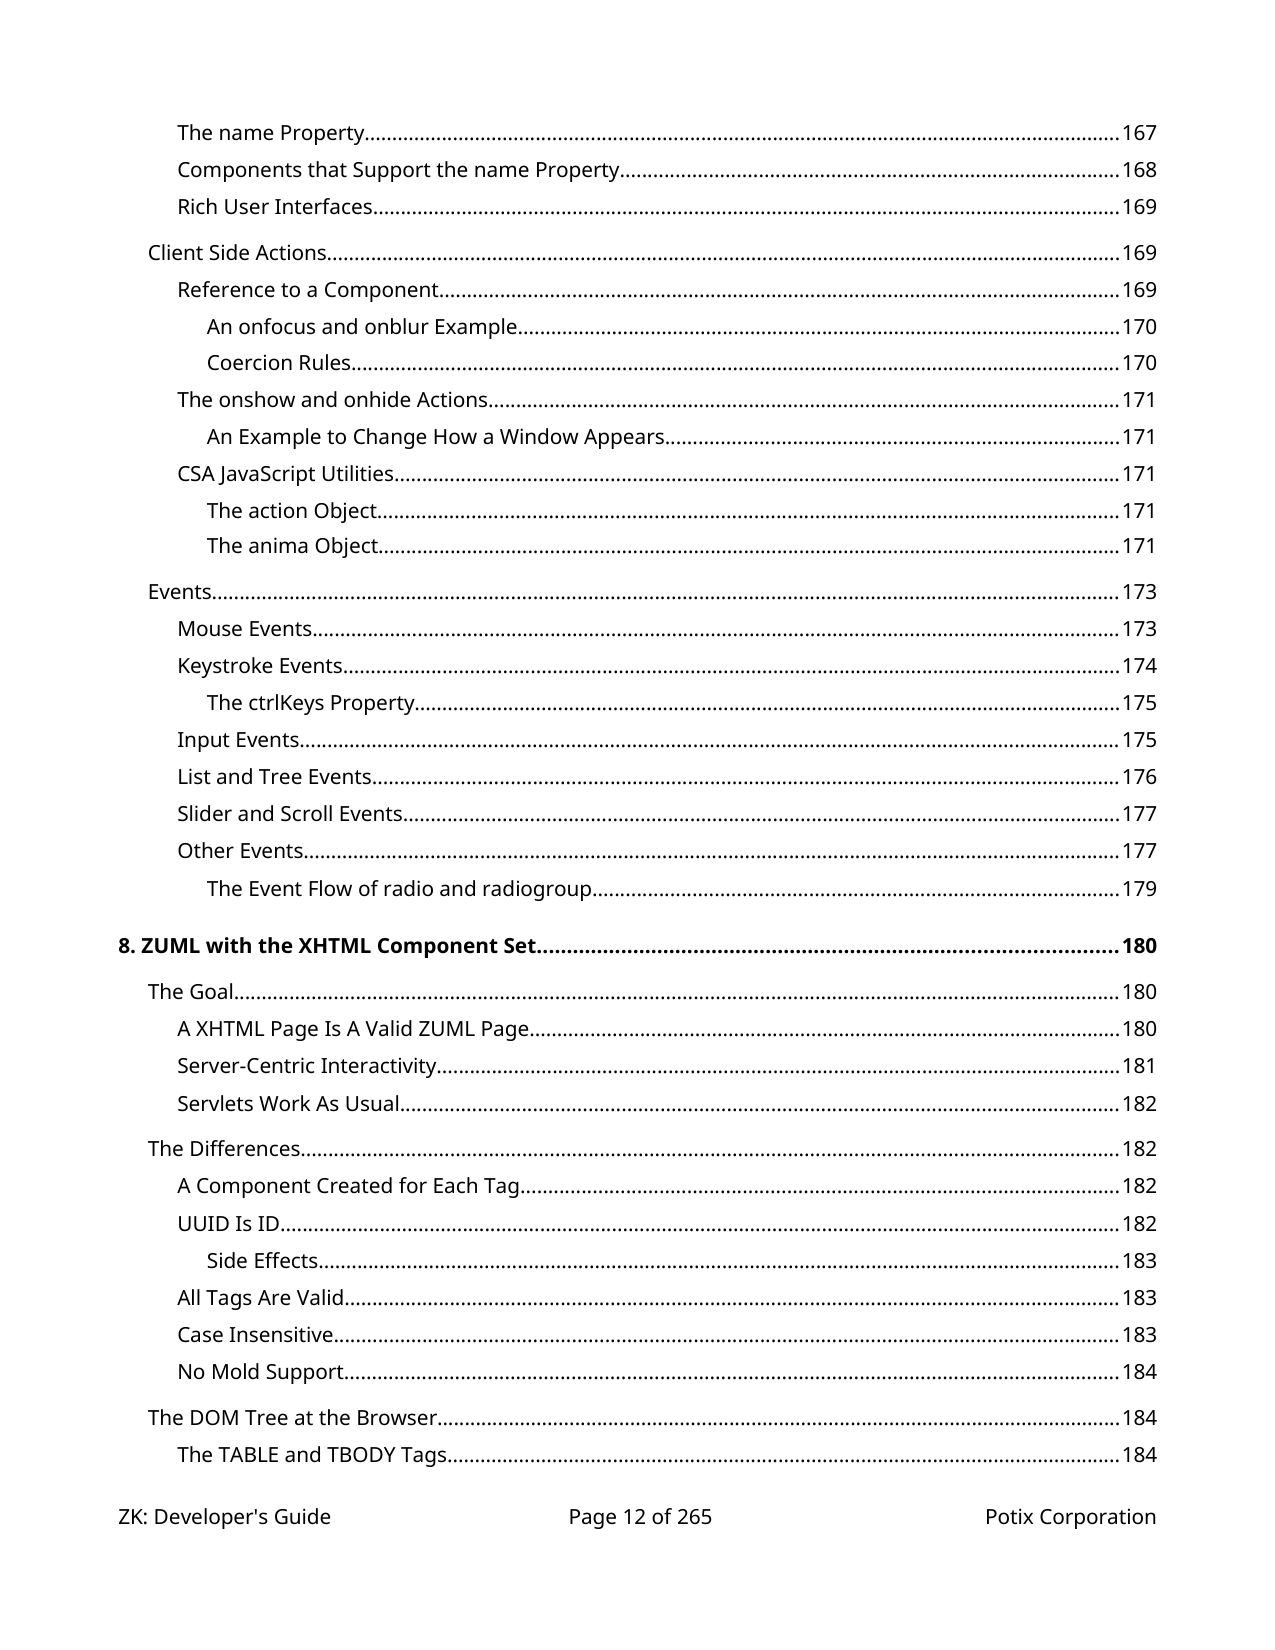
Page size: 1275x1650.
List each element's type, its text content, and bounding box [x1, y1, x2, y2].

text The TABLE and TBODY Tags 184 [177, 1440, 1157, 1468]
text The Goal 180 [148, 977, 1157, 1006]
text Components that Support the name Property 168 [177, 155, 1157, 183]
text The ctrlKeys Property 175 [207, 688, 1157, 717]
text A XHTML Page Is A Valid ZUML Page 180 [177, 1014, 1157, 1043]
text Other Events 177 [177, 837, 1157, 865]
text Client Side Actions 169 [148, 238, 1157, 266]
text Case Insensitive 183 [177, 1320, 1157, 1348]
text Side Effects 183 [207, 1246, 1157, 1274]
text Server-Centric Interactivity 181 [177, 1052, 1157, 1080]
text Rich User Interfaces 169 [177, 192, 1157, 221]
text Slider and Scroll Events 177 [177, 799, 1157, 828]
text The name Property 167 [177, 118, 1157, 146]
text The Event Flow of radio and radiogroup 179 [207, 874, 1157, 902]
text The DOM Tree at the Browser 184 [148, 1403, 1157, 1431]
text An onfocus and onblur Example 170 [207, 312, 1157, 341]
text Servlets Work As Usual 182 [177, 1089, 1157, 1117]
text The Differences 182 [148, 1134, 1157, 1163]
text Events 173 [148, 577, 1157, 605]
text CSA JavaScript Utilities 171 [177, 459, 1157, 487]
text Coercion Rules 170 [207, 348, 1157, 376]
text Reference to a Component 169 [177, 275, 1157, 303]
text UUID Is ID 182 [177, 1209, 1157, 1237]
text All Tags Are Valid 183 [177, 1283, 1157, 1311]
text An Example to Change How a Window Appears 171 [207, 422, 1157, 450]
text Keystroke Events 174 [177, 651, 1157, 679]
text The anima Object 171 [207, 531, 1157, 559]
text No Mold Support 184 [177, 1357, 1157, 1385]
text List and Tree Events 176 [177, 762, 1157, 791]
text The onshow and onhide Actions 171 [177, 385, 1157, 413]
text A Component Created for Each Tag 182 [177, 1172, 1157, 1200]
text Mouse Events 173 [177, 614, 1157, 642]
text 8. ZUML with the XHTML Component Set 180 [118, 931, 1157, 960]
text The action Object 171 [207, 496, 1157, 524]
text Input Events 175 [177, 725, 1157, 754]
